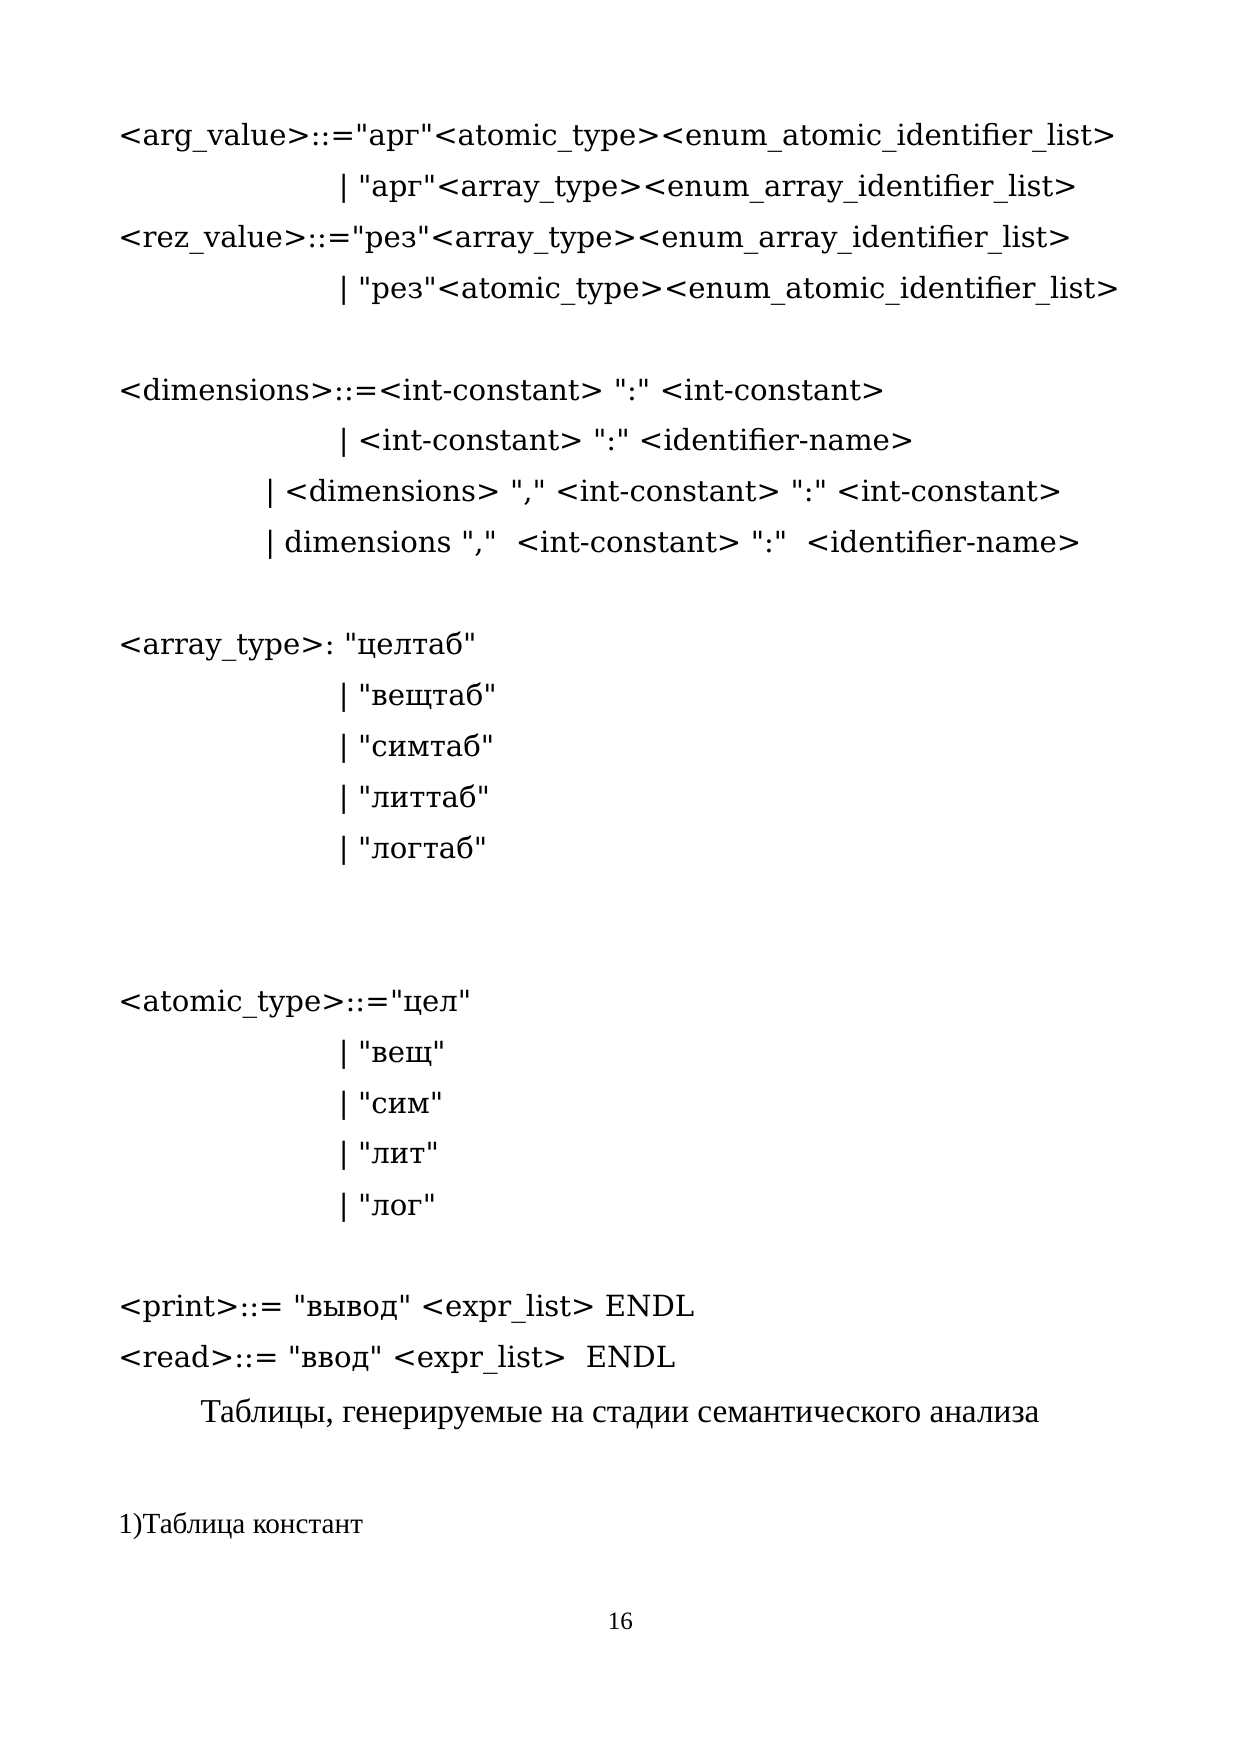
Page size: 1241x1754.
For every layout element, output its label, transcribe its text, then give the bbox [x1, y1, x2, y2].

text <read>::= "ввод" <expr_list> ENDL [118, 1341, 1122, 1374]
list Таблица констант [118, 1507, 1122, 1540]
text <arg_value>::="арг"<atomic_type><enum_atomic_identifier_list> [118, 118, 1122, 152]
text <print>::= "вывод" <expr_list> ENDL [118, 1290, 1122, 1324]
text Таблицы, генерируемые на стадии семантического анализа [118, 1392, 1122, 1430]
text | "вещ" [118, 1035, 1122, 1069]
text | "арг"<array_type><enum_array_identifier_list> [118, 169, 1122, 203]
text <rez_value>::="рез"<array_type><enum_array_identifier_list> [118, 220, 1122, 254]
text | "логтаб" [118, 831, 1122, 865]
text | "лог" [118, 1188, 1122, 1222]
text | "рез"<atomic_type><enum_atomic_identifier_list> [118, 271, 1122, 305]
text | "сим" [118, 1086, 1122, 1120]
text | "лит" [118, 1137, 1122, 1171]
text <atomic_type>::="цел" [118, 984, 1122, 1018]
text <dimensions>::=<int-constant> ":" <int-constant> [118, 373, 1122, 407]
text <array_type>: "целтаб" [118, 627, 1122, 661]
text | "симтаб" [118, 729, 1122, 763]
text | dimensions "," <int-constant> ":" <identifier-name> [118, 526, 1122, 559]
text | "вещтаб" [118, 678, 1122, 712]
text | <int-constant> ":" <identifier-name> [118, 424, 1122, 458]
text | "литтаб" [118, 780, 1122, 814]
text | <dimensions> "," <int-constant> ":" <int-constant> [118, 475, 1122, 509]
